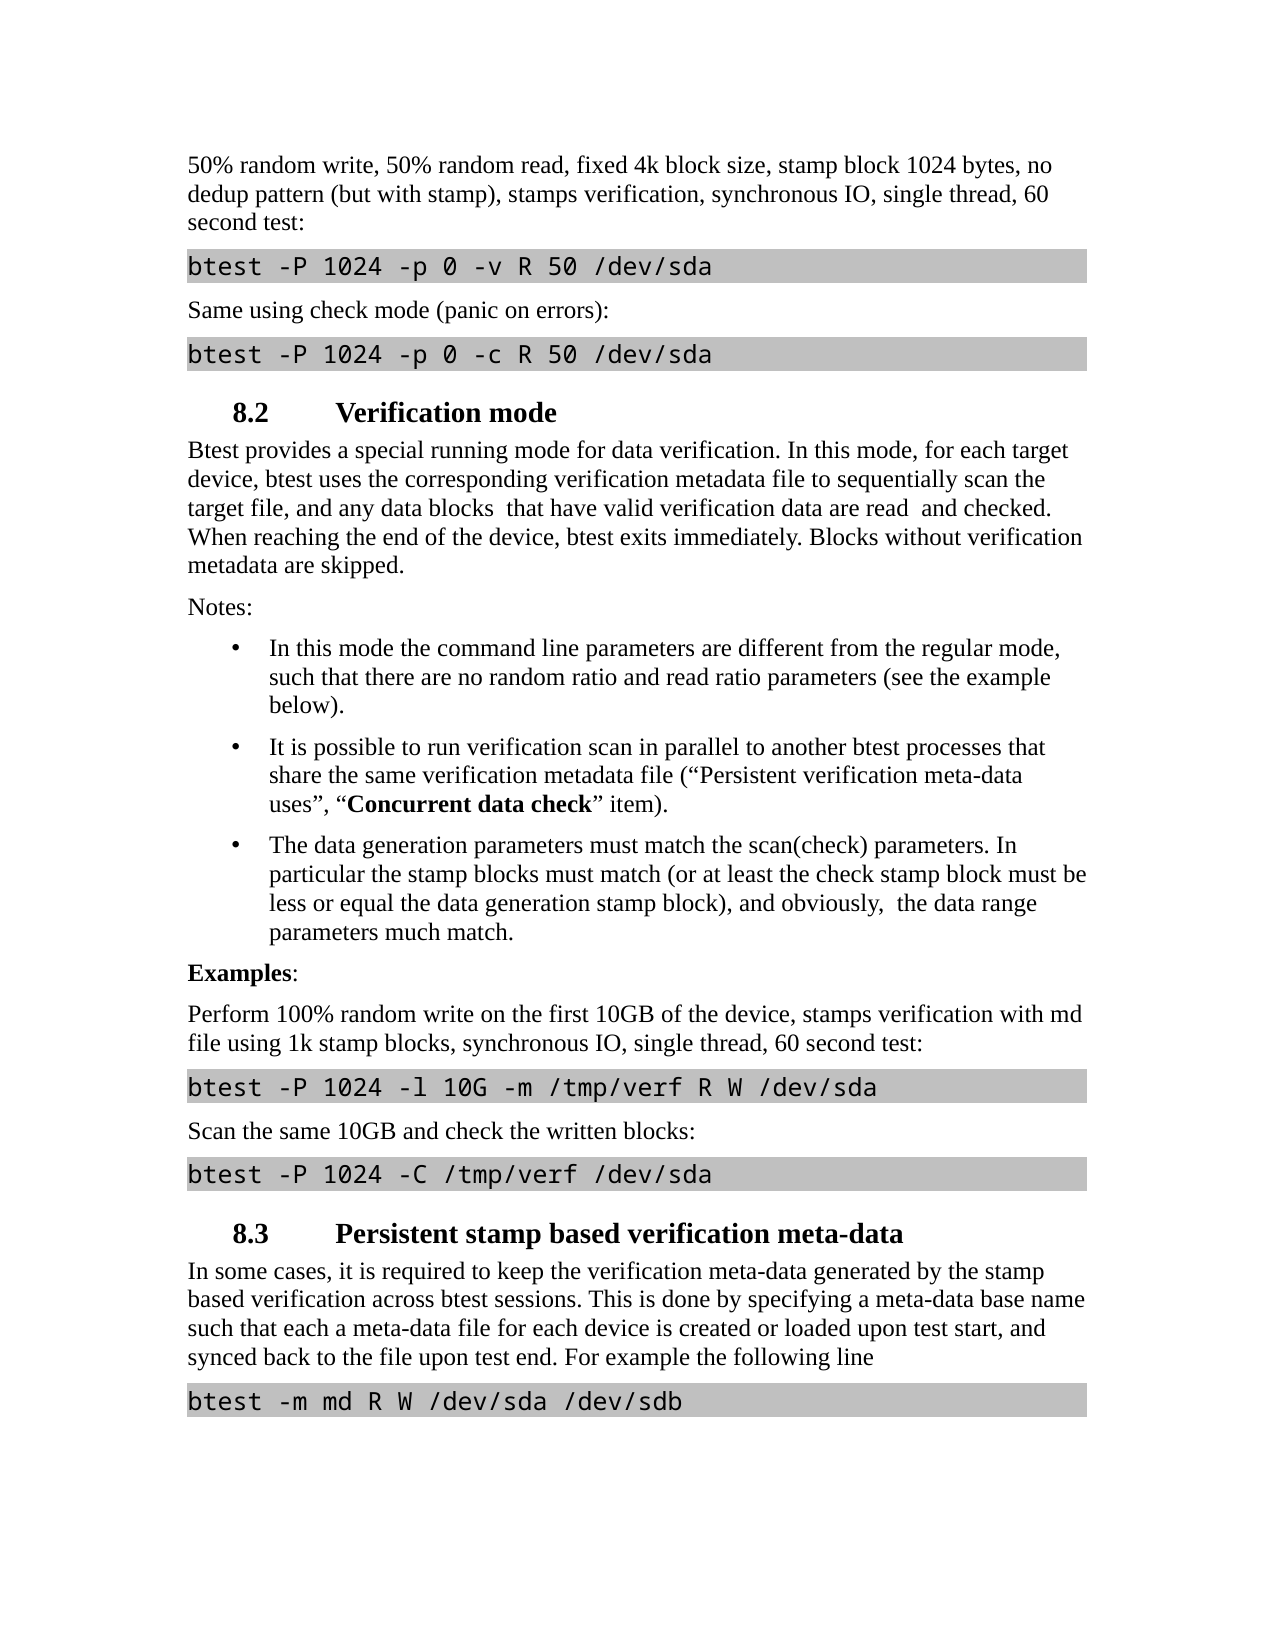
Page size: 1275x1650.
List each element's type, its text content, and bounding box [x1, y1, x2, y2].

text btest -m md R W /dev/sda /dev/sdb [187, 1383, 1087, 1417]
text btest -P 1024 -p 0 -c R 50 /dev/sda [187, 337, 1087, 371]
text Btest provides a special running mode for data verification. In this mode, for each target device, btest uses the corresponding verification metadata file to sequentially scan the target file, and any data blocks that have valid verification data are read and checked. When reaching the end of the device, btest exits immediately. Blocks without verification metadata are skipped. [187, 435, 1087, 579]
text btest -P 1024 -l 10G -m /tmp/verf R W /dev/sda [187, 1069, 1087, 1103]
text btest -P 1024 -C /tmp/verf /dev/sda [187, 1157, 1087, 1191]
text btest -P 1024 -p 0 -v R 50 /dev/sda [187, 249, 1087, 283]
subtitle Verification mode [225, 396, 1087, 429]
list In this mode the command line parameters are different from the regular mode, such that there are no random ratio and read ratio parameters (see the example below). [231, 633, 1087, 719]
text In some cases, it is required to keep the verification meta-data generated by the stamp based verification across btest sessions. This is done by specifying a meta-data base name such that each a meta-data file for each device is created or loaded upon test start, and synced back to the file upon test end. For example the following line [187, 1256, 1087, 1371]
list It is possible to run verification scan in parallel to another btest processes that share the same verification metadata file (“Persistent verification meta-data uses”, “Concurrent data check” item). [231, 732, 1087, 818]
text Scan the same 10GB and check the written blocks: [187, 1116, 1087, 1144]
text Perform 100% random write on the first 10GB of the device, stamps verification with md file using 1k stamp blocks, synchronous IO, single thread, 60 second test: [187, 999, 1087, 1057]
subtitle Persistent stamp based verification meta-data [225, 1216, 1087, 1249]
list The data generation parameters must match the scan(check) parameters. In particular the stamp blocks must match (or at least the check stamp block must be less or equal the data generation stamp block), and obviously, the data range parameters much match. [231, 830, 1087, 945]
text 50% random write, 50% random read, fixed 4k block size, stamp block 1024 bytes, no dedup pattern (but with stamp), stamps verification, synchronous IO, single thread, 60 second test: [187, 150, 1087, 236]
text Notes: [187, 592, 1087, 620]
text Same using check mode (panic on errors): [187, 295, 1087, 324]
text Examples: [187, 958, 1087, 987]
